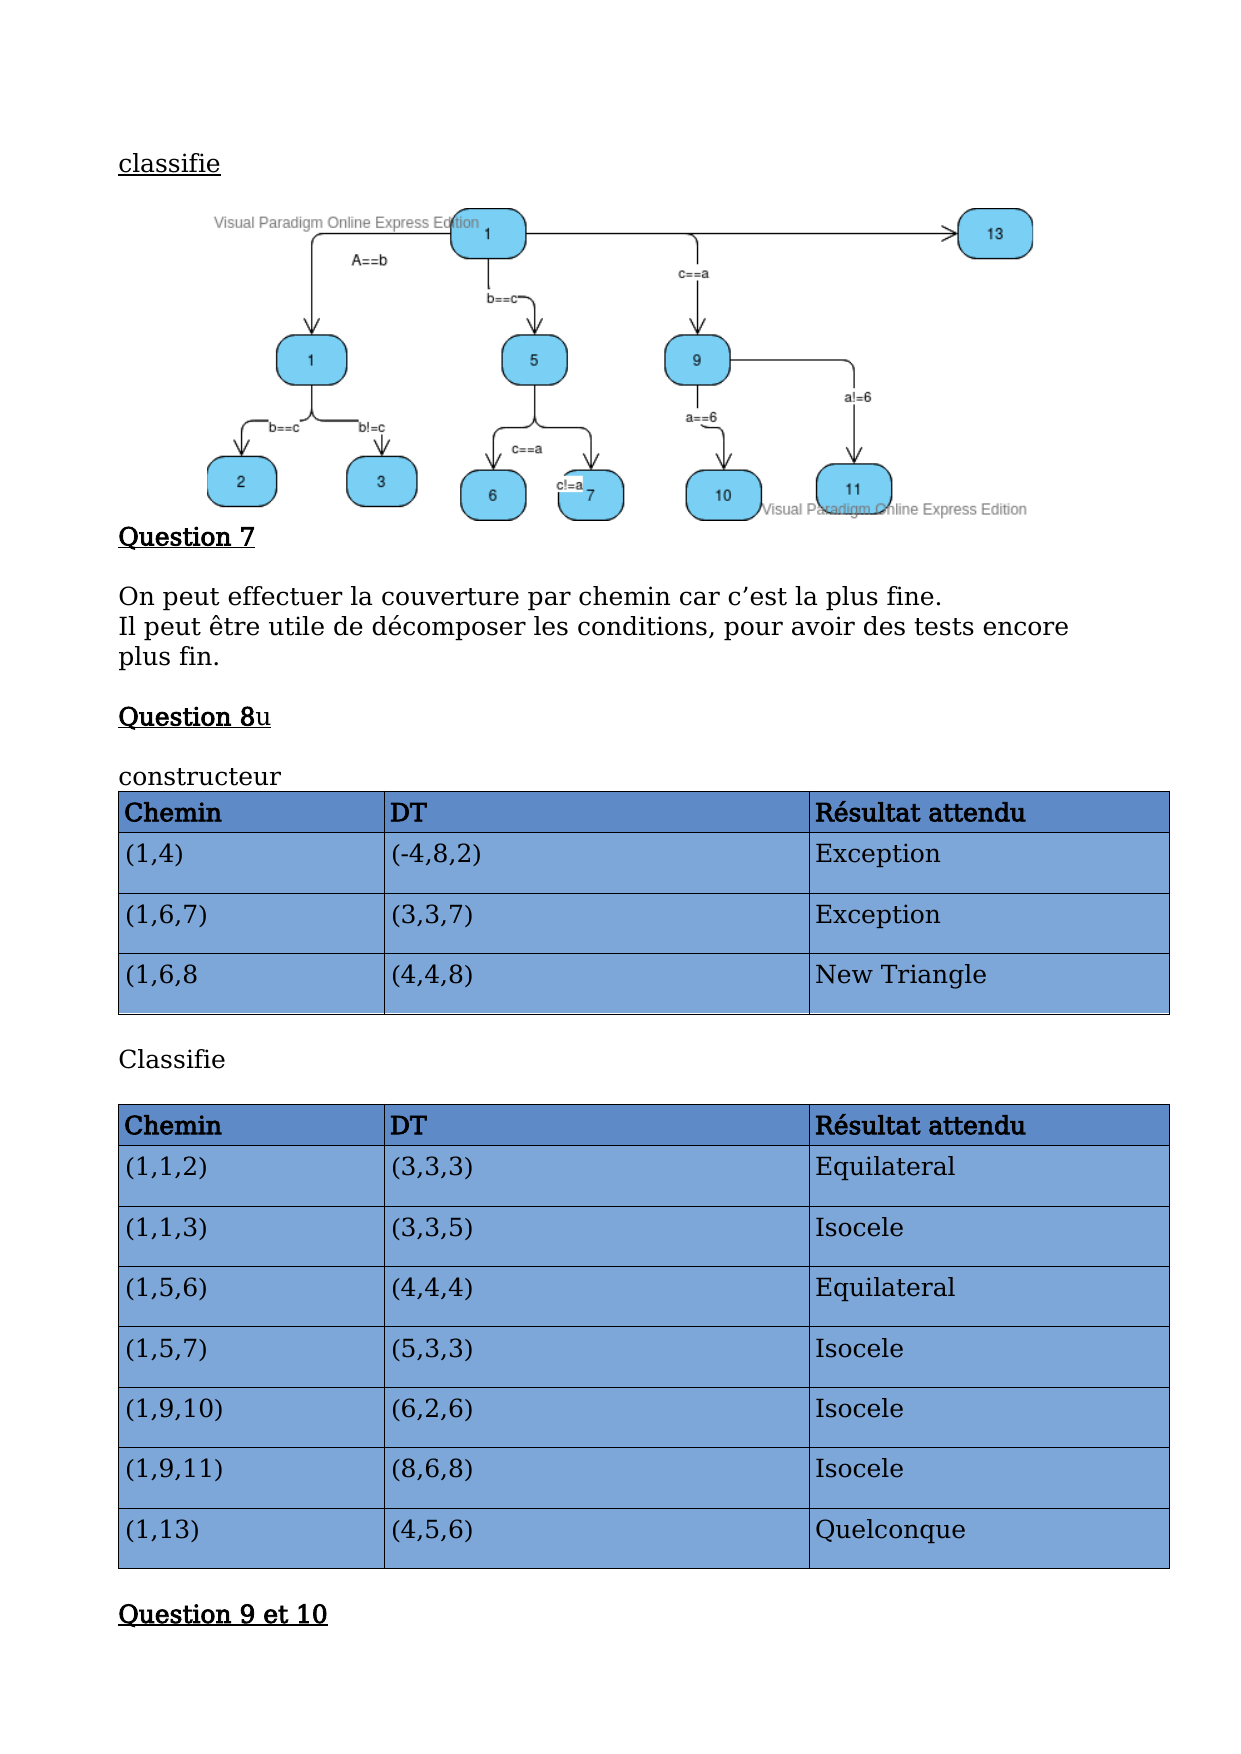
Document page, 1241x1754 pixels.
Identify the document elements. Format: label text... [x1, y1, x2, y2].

text On peut effectuer la couverture par chemin car c’est la plus fine. [118, 581, 1122, 611]
picture [207, 208, 1034, 521]
text Question 7 [118, 208, 1122, 551]
table_cell (6,2,6) [385, 1388, 809, 1447]
table_header Chemin [119, 792, 384, 832]
table_cell (3,3,3) [385, 1146, 809, 1206]
table_cell Equilateral [810, 1146, 1169, 1206]
table_cell (1,1,2) [119, 1146, 384, 1206]
table_cell (1,6,7) [119, 894, 384, 953]
table_cell (1,9,11) [119, 1448, 384, 1508]
table_header DT [385, 792, 809, 832]
table_cell (3,3,5) [385, 1207, 809, 1266]
text constructeur [118, 761, 1122, 791]
table_cell (3,3,7) [385, 894, 809, 953]
table_header Résultat attendu [810, 1105, 1169, 1145]
text Il peut être utile de décomposer les conditions, pour avoir des tests encore plus fin. [118, 611, 1122, 671]
table_cell (1,5,7) [119, 1327, 384, 1387]
table_cell (4,5,6) [385, 1509, 809, 1568]
table_cell (1,1,3) [119, 1207, 384, 1266]
table_cell Equilateral [810, 1267, 1169, 1326]
table_cell Isocele [810, 1207, 1169, 1266]
table_cell Isocele [810, 1388, 1169, 1447]
text Question 8u [118, 701, 1122, 731]
table_header Chemin [119, 1105, 384, 1145]
table_header Résultat attendu [810, 792, 1169, 832]
table_cell Exception [810, 894, 1169, 953]
table_cell Exception [810, 833, 1169, 893]
table_cell (1,13) [119, 1509, 384, 1568]
text classifie [118, 148, 1122, 178]
table_cell (8,6,8) [385, 1448, 809, 1508]
table_cell Isocele [810, 1327, 1169, 1387]
text Classifie [118, 1043, 1122, 1073]
table_cell Quelconque [810, 1509, 1169, 1568]
table_cell (4,4,4) [385, 1267, 809, 1326]
table_cell New Triangle [810, 954, 1169, 1013]
table_cell (5,3,3) [385, 1327, 809, 1387]
table_cell (1,9,10) [119, 1388, 384, 1447]
table_header DT [385, 1105, 809, 1145]
table_cell (-4,8,2) [385, 833, 809, 893]
table_cell Isocele [810, 1448, 1169, 1508]
table_cell (1,6,8 [119, 954, 384, 1013]
text Question 9 et 10 [118, 1598, 1122, 1628]
table_cell (1,4) [119, 833, 384, 893]
table_cell (1,5,6) [119, 1267, 384, 1326]
table_cell (4,4,8) [385, 954, 809, 1013]
